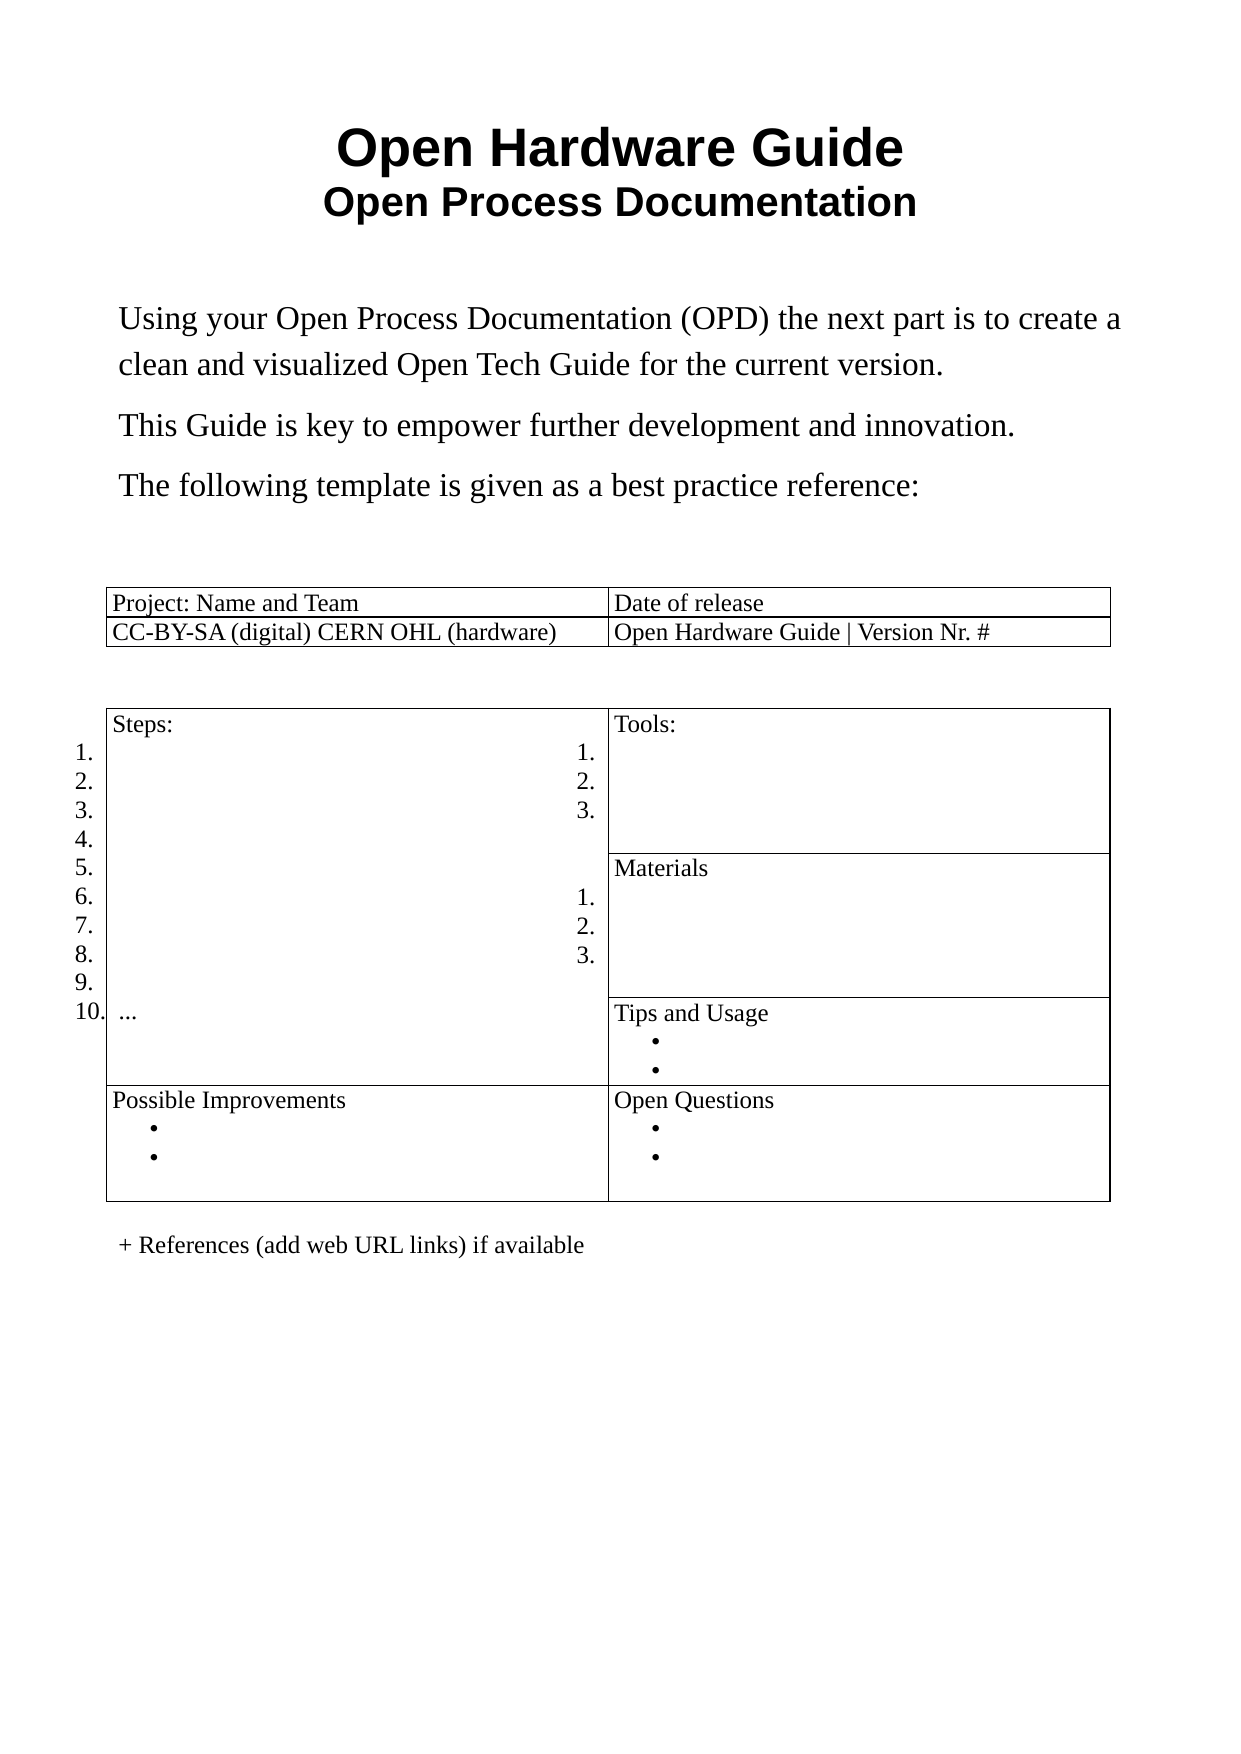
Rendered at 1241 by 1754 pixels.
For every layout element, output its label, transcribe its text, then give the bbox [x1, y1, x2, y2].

text + References (add web URL links) if available [118, 1230, 1122, 1259]
table_header Tools: [609, 709, 614, 737]
table_cell Open Questions [609, 1086, 651, 1201]
table_header Date of release [1099, 588, 1110, 616]
table_cell Materials [1099, 854, 1109, 997]
table_header Tools: [1099, 709, 1109, 852]
table_cell Possible Improvements [107, 1086, 608, 1201]
title Open Hardware Guide Open Process Documentation [118, 115, 1122, 226]
table_cell Tips and Usage [609, 998, 651, 1084]
table_header Steps: ... [107, 709, 608, 1084]
table_cell Tips and Usage [1099, 998, 1109, 1084]
table_cell Materials [609, 968, 651, 997]
table_header Tools: [609, 824, 651, 852]
table_cell Open Questions [1099, 1086, 1109, 1201]
text This Guide is key to empower further development and innovation. [118, 405, 1122, 443]
text Using your Open Process Documentation (OPD) the next part is to create a clean and visualized Open Tech Guide for the current version. [118, 298, 1122, 383]
text The following template is given as a best practice reference: [118, 466, 1122, 504]
